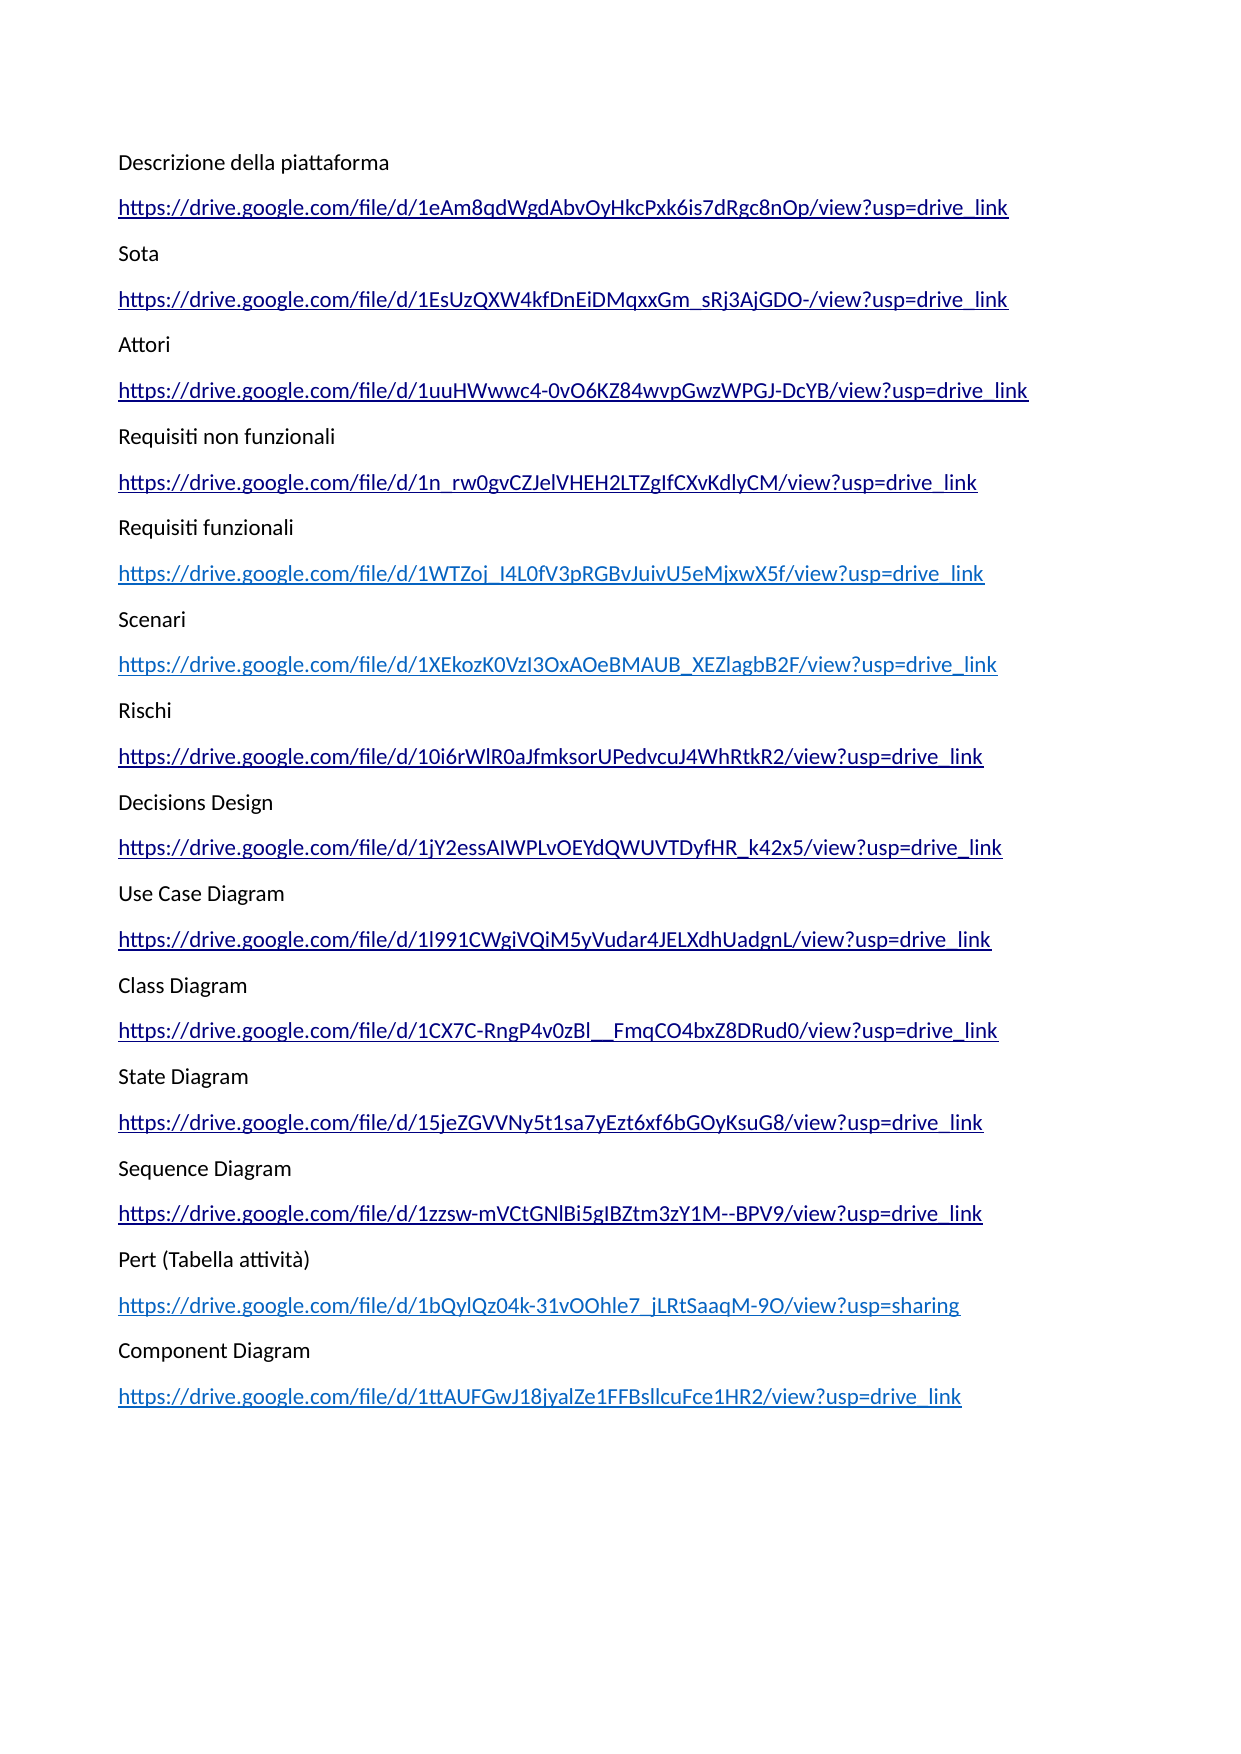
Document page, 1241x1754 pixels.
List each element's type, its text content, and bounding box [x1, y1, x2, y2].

text Scenari [118, 605, 1122, 633]
text https://drive.google.com/file/d/1eAm8qdWgdAbvOyHkcPxk6is7dRgc8nOp/view?usp=drive_link [118, 193, 1122, 221]
text https://drive.google.com/file/d/1ttAUFGwJ18jyalZe1FFBsllcuFce1HR2/view?usp=drive_link [118, 1382, 1122, 1410]
text Sequence Diagram [118, 1154, 1122, 1182]
text Sota [118, 239, 1122, 267]
text Component Diagram [118, 1337, 1122, 1364]
text Decisions Design [118, 788, 1122, 816]
text https://drive.google.com/file/d/1bQylQz04k-31vOOhle7_jLRtSaaqM-9O/view?usp=sharing [118, 1291, 1122, 1319]
text Requisiti funzionali [118, 513, 1122, 541]
text Requisiti non funzionali [118, 422, 1122, 450]
text https://drive.google.com/file/d/15jeZGVVNy5t1sa7yEzt6xf6bGOyKsuG8/view?usp=drive_link [118, 1108, 1122, 1136]
text State Diagram [118, 1062, 1122, 1090]
text https://drive.google.com/file/d/1jY2essAIWPLvOEYdQWUVTDyfHR_k42x5/view?usp=drive_link [118, 833, 1122, 862]
text https://drive.google.com/file/d/10i6rWlR0aJfmksorUPedvcuJ4WhRtkR2/view?usp=drive_link [118, 742, 1122, 770]
text https://drive.google.com/file/d/1n_rw0gvCZJelVHEH2LTZgIfCXvKdlyCM/view?usp=drive_link [118, 468, 1122, 496]
text Class Diagram [118, 971, 1122, 999]
text https://drive.google.com/file/d/1zzsw-mVCtGNlBi5gIBZtm3zY1M--BPV9/view?usp=drive_link [118, 1199, 1122, 1227]
text https://drive.google.com/file/d/1EsUzQXW4kfDnEiDMqxxGm_sRj3AjGDO-/view?usp=drive_link [118, 285, 1122, 313]
text https://drive.google.com/file/d/1CX7C-RngP4v0zBl__FmqCO4bxZ8DRud0/view?usp=drive_link [118, 1016, 1122, 1044]
text Pert (Tabella attività) [118, 1245, 1122, 1273]
text https://drive.google.com/file/d/1XEkozK0VzI3OxAOeBMAUB_XEZlagbB2F/view?usp=drive_link [118, 651, 1122, 679]
text Attori [118, 331, 1122, 358]
text https://drive.google.com/file/d/1WTZoj_I4L0fV3pRGBvJuivU5eMjxwX5f/view?usp=drive_link [118, 559, 1122, 587]
text https://drive.google.com/file/d/1l991CWgiVQiM5yVudar4JELXdhUadgnL/view?usp=drive_link [118, 925, 1122, 953]
text Use Case Diagram [118, 879, 1122, 907]
text Descrizione della piattaforma [118, 148, 1122, 176]
text https://drive.google.com/file/d/1uuHWwwc4-0vO6KZ84wvpGwzWPGJ-DcYB/view?usp=drive_link [118, 376, 1122, 404]
text Rischi [118, 696, 1122, 724]
